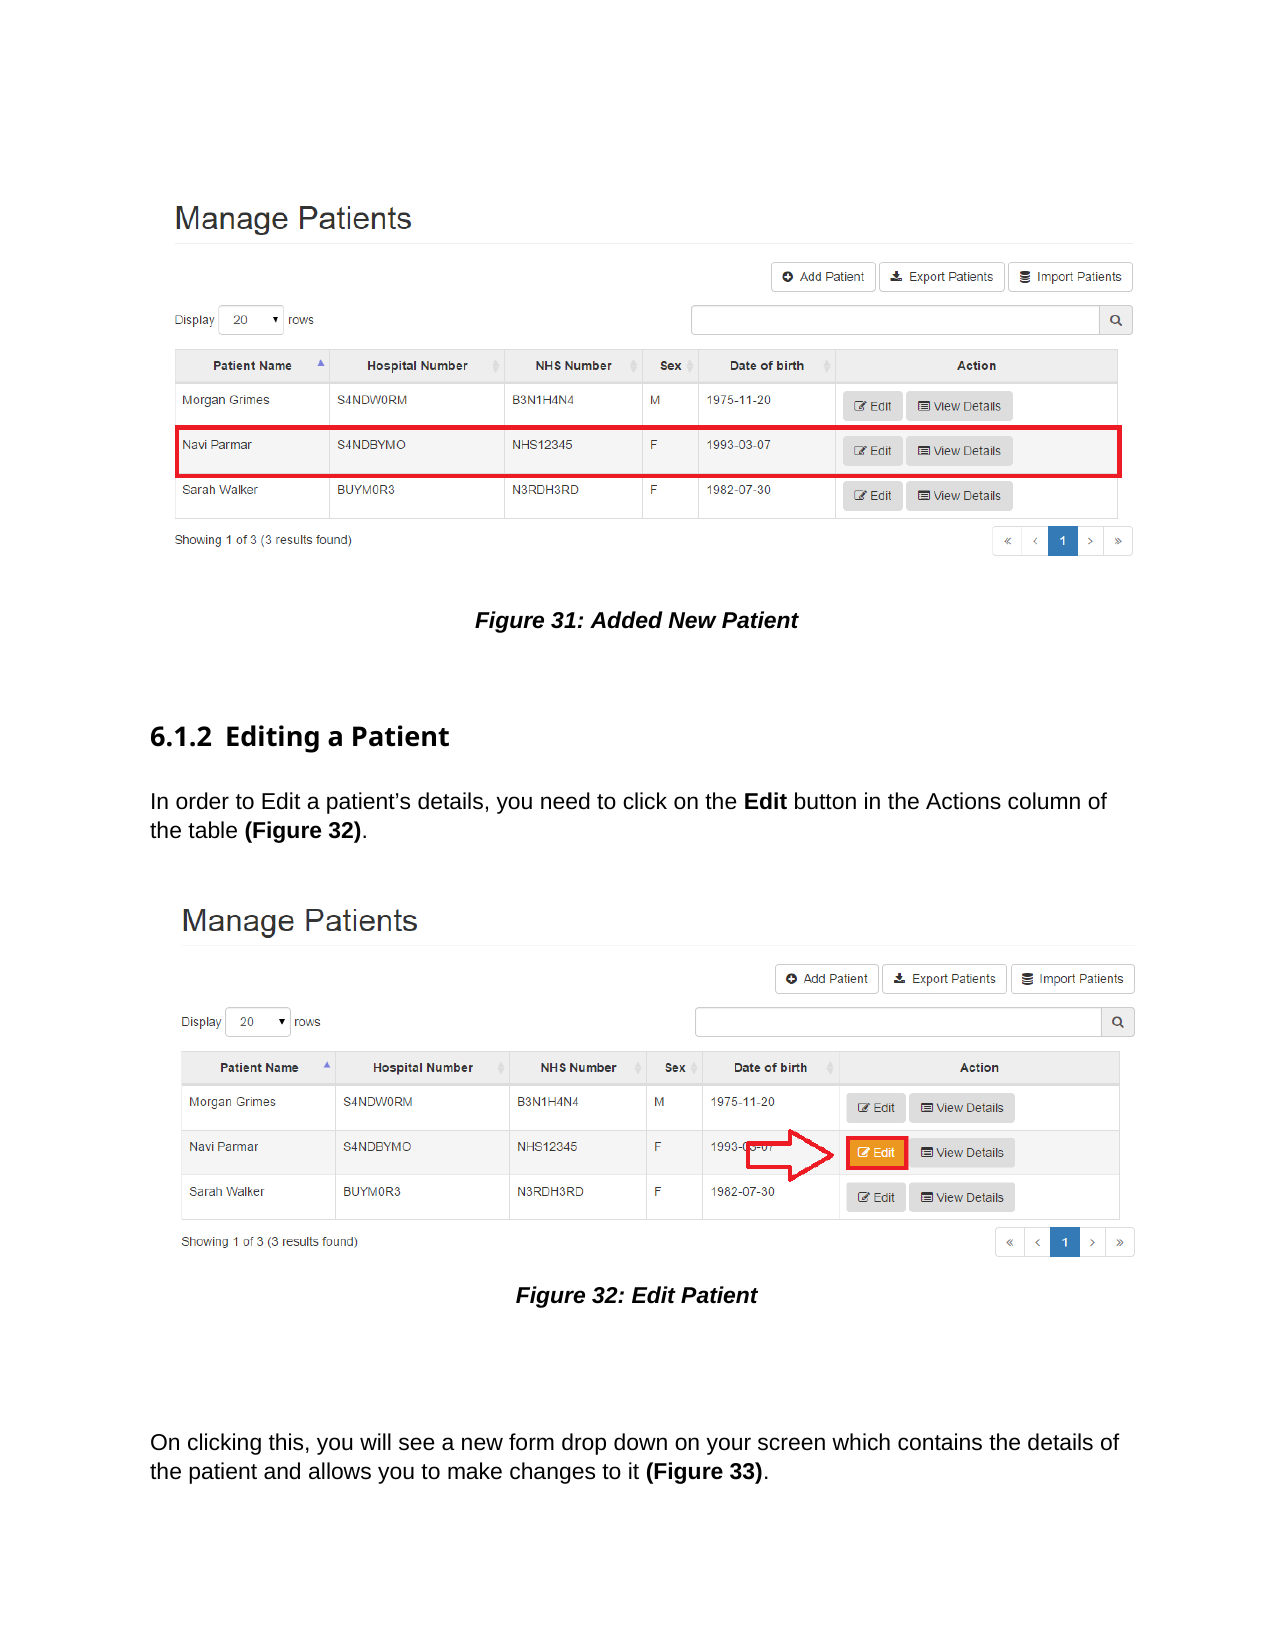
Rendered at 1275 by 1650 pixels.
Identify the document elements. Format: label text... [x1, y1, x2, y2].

picture [168, 895, 1144, 1261]
picture [168, 198, 1144, 586]
text Figure 32: Edit Patient [150, 1283, 1125, 1308]
text In order to Edit a patient’s details, you need to click on the Edit button in the Actions column of the table (Figure 32). [150, 789, 1125, 844]
text Figure 31: Added New Patient [150, 608, 1125, 634]
subtitle 6.1.2 Editing a Patient [150, 717, 1125, 754]
text On clicking this, you will see a new form drop down on your screen which contains the details of the patient and allows you to make changes to it (Figure 33). [150, 1430, 1125, 1485]
